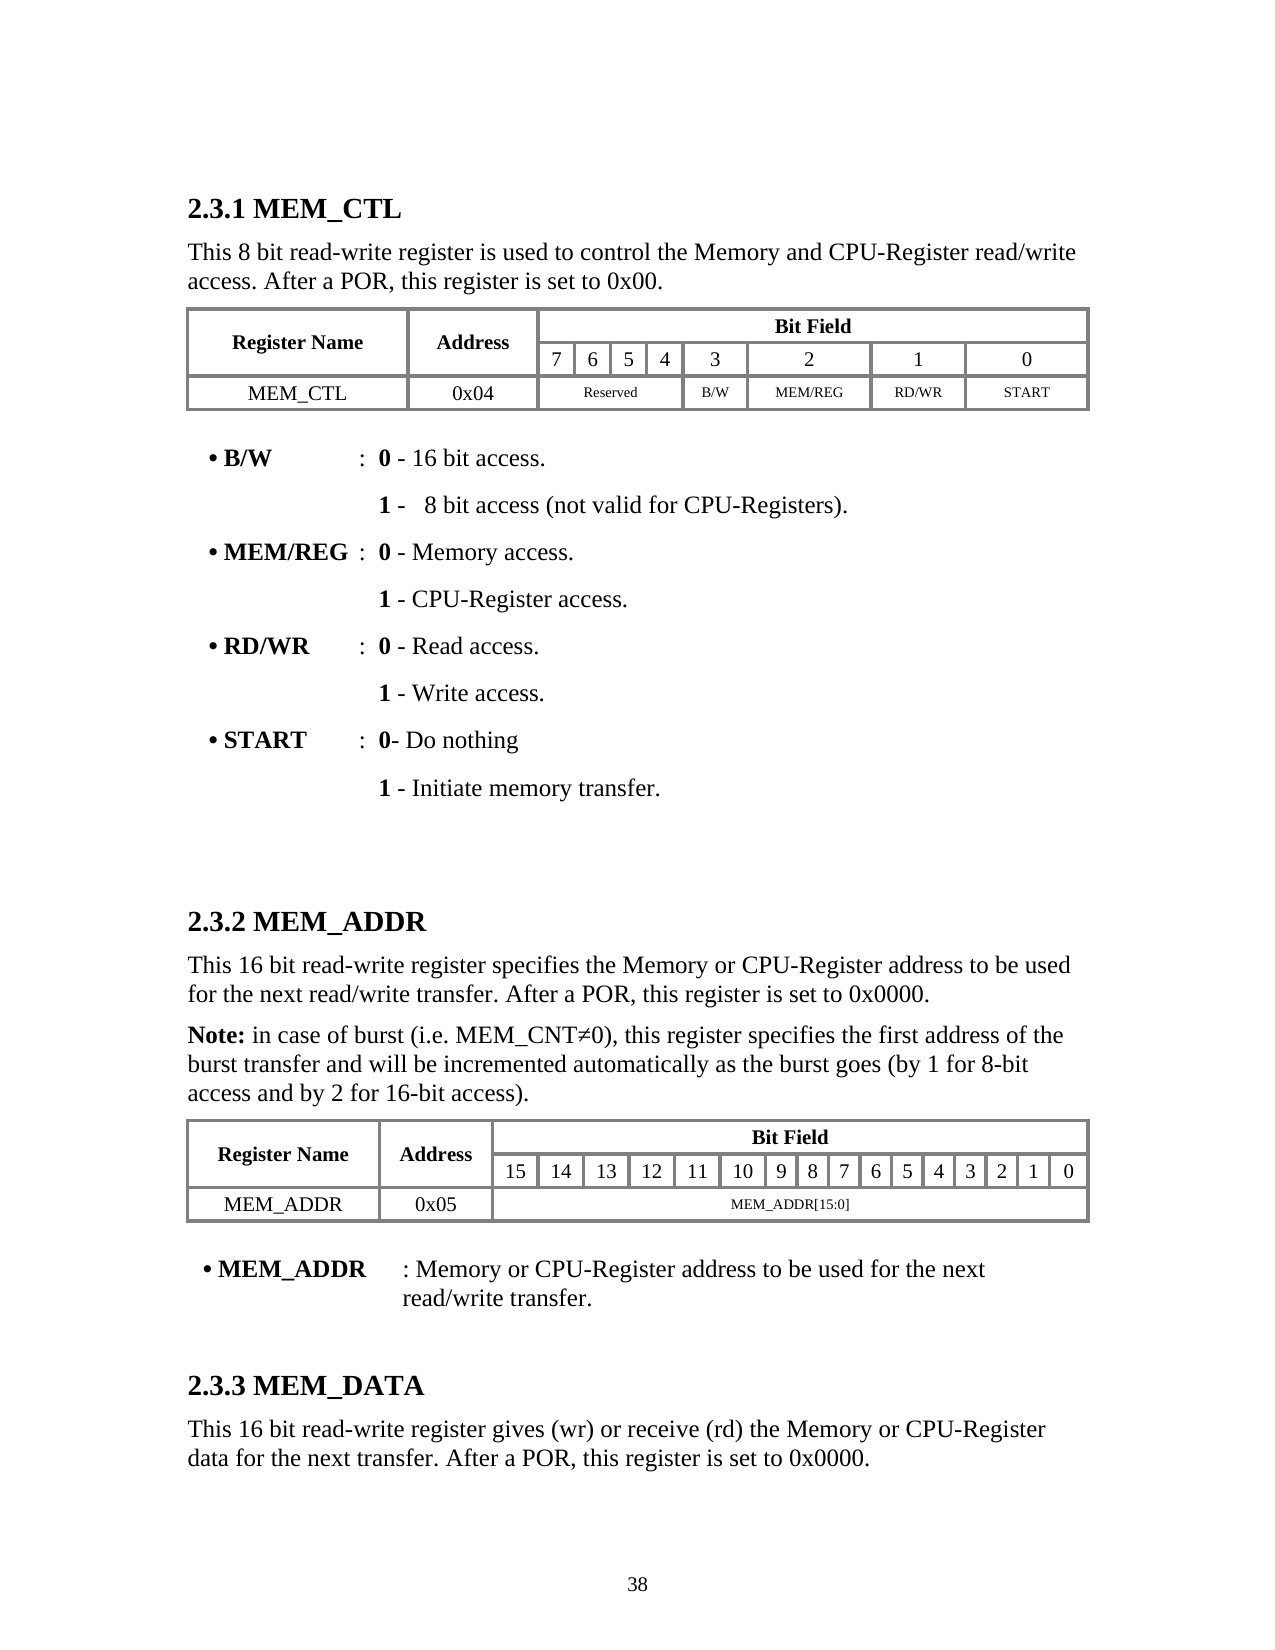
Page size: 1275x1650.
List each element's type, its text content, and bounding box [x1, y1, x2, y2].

table_cell [187, 723, 206, 770]
table_cell 2 [988, 1156, 1016, 1186]
table_cell 6 [576, 344, 609, 374]
table_cell [187, 487, 206, 534]
table_header • B/W : [206, 440, 375, 487]
table_header : Memory or CPU-Register address to be used for the next read/write transfer. [399, 1251, 1088, 1368]
table_header Address [381, 1122, 491, 1186]
table_cell 1 - Initiate memory transfer. [375, 770, 1088, 858]
table_cell 9 [767, 1156, 795, 1186]
text This 16 bit read-write register specifies the Memory or CPU-Register address to be used for the next read/write transfer. After a POR, this register is set to 0x0000. [187, 950, 1088, 1008]
table_cell 8 [799, 1156, 827, 1186]
table_header [187, 440, 206, 487]
table_header Register Name [189, 1122, 378, 1186]
table_cell [206, 581, 375, 628]
table_cell B/W [685, 378, 746, 408]
table_cell 1 - 8 bit access (not valid for CPU-Registers). [375, 487, 1088, 534]
table_header 0 - 16 bit access. [375, 440, 1088, 487]
table_cell MEM_ADDR [189, 1189, 378, 1219]
table_cell 5 [893, 1156, 921, 1186]
table_cell 3 [685, 344, 746, 374]
table_cell 6 [862, 1156, 890, 1186]
table_cell • RD/WR : [206, 628, 375, 675]
table_cell 7 [830, 1156, 858, 1186]
table_cell 0 [967, 344, 1086, 374]
table_cell 7 [540, 344, 573, 374]
table_cell 13 [585, 1156, 627, 1186]
table_cell 3 [956, 1156, 984, 1186]
table_header Address [410, 311, 536, 374]
table_cell [206, 487, 375, 534]
text This 8 bit read-write register is used to control the Memory and CPU-Register read/write access. After a POR, this register is set to 0x00. [187, 237, 1088, 295]
table_cell 12 [631, 1156, 673, 1186]
table_cell 15 [494, 1156, 536, 1186]
table_cell 0x05 [381, 1189, 491, 1219]
text 2.3.1 MEM_CTL [187, 191, 1088, 225]
text Note: in case of burst (i.e. MEM_CNT≠0), this register specifies the first address of the burst transfer and will be incremented automatically as the burst goes (by 1 for 8-bit access and by 2 for 16-bit access). [187, 1020, 1088, 1106]
table_cell 2 [749, 344, 869, 374]
table_cell [187, 581, 206, 628]
table_cell [187, 628, 206, 675]
table_cell 11 [676, 1156, 718, 1186]
table_cell • MEM/REG : [206, 534, 375, 581]
table_cell • START : [206, 723, 375, 770]
table_cell 4 [648, 344, 681, 374]
table_cell 1 - CPU-Register access. [375, 581, 1088, 628]
table_cell MEM_CTL [189, 378, 406, 408]
text 2.3.3 MEM_DATA [187, 1368, 1088, 1402]
text This 16 bit read-write register gives (wr) or receive (rd) the Memory or CPU-Register data for the next transfer. After a POR, this register is set to 0x0000. [187, 1414, 1088, 1472]
table_cell 1 [1019, 1156, 1048, 1186]
table_header Bit Field [540, 311, 1086, 341]
table_header [187, 1251, 200, 1368]
table_header • MEM_ADDR [200, 1251, 399, 1368]
table_cell 1 [873, 344, 964, 374]
table_cell [206, 675, 375, 722]
table_cell [187, 675, 206, 722]
table_cell 0x04 [410, 378, 536, 408]
table_header Register Name [189, 311, 406, 374]
table_cell 0- Do nothing [375, 723, 1088, 770]
table_cell 14 [540, 1156, 582, 1186]
table_cell RD/WR [873, 378, 964, 408]
text 2.3.2 MEM_ADDR [187, 904, 1088, 938]
table_cell 0 - Memory access. [375, 534, 1088, 581]
table_cell [206, 770, 375, 858]
table_cell MEM_ADDR[15:0] [494, 1189, 1086, 1219]
table_cell START [967, 378, 1086, 408]
table_header Bit Field [494, 1122, 1086, 1152]
table_cell [187, 534, 206, 581]
table_cell 10 [722, 1156, 764, 1186]
table_cell 4 [925, 1156, 953, 1186]
table_cell 0 - Read access. [375, 628, 1088, 675]
table_cell [187, 770, 206, 858]
table_cell 0 [1051, 1156, 1086, 1186]
table_cell Reserved [540, 378, 681, 408]
table_cell MEM/REG [749, 378, 869, 408]
table_cell 1 - Write access. [375, 675, 1088, 722]
table_cell 5 [612, 344, 645, 374]
